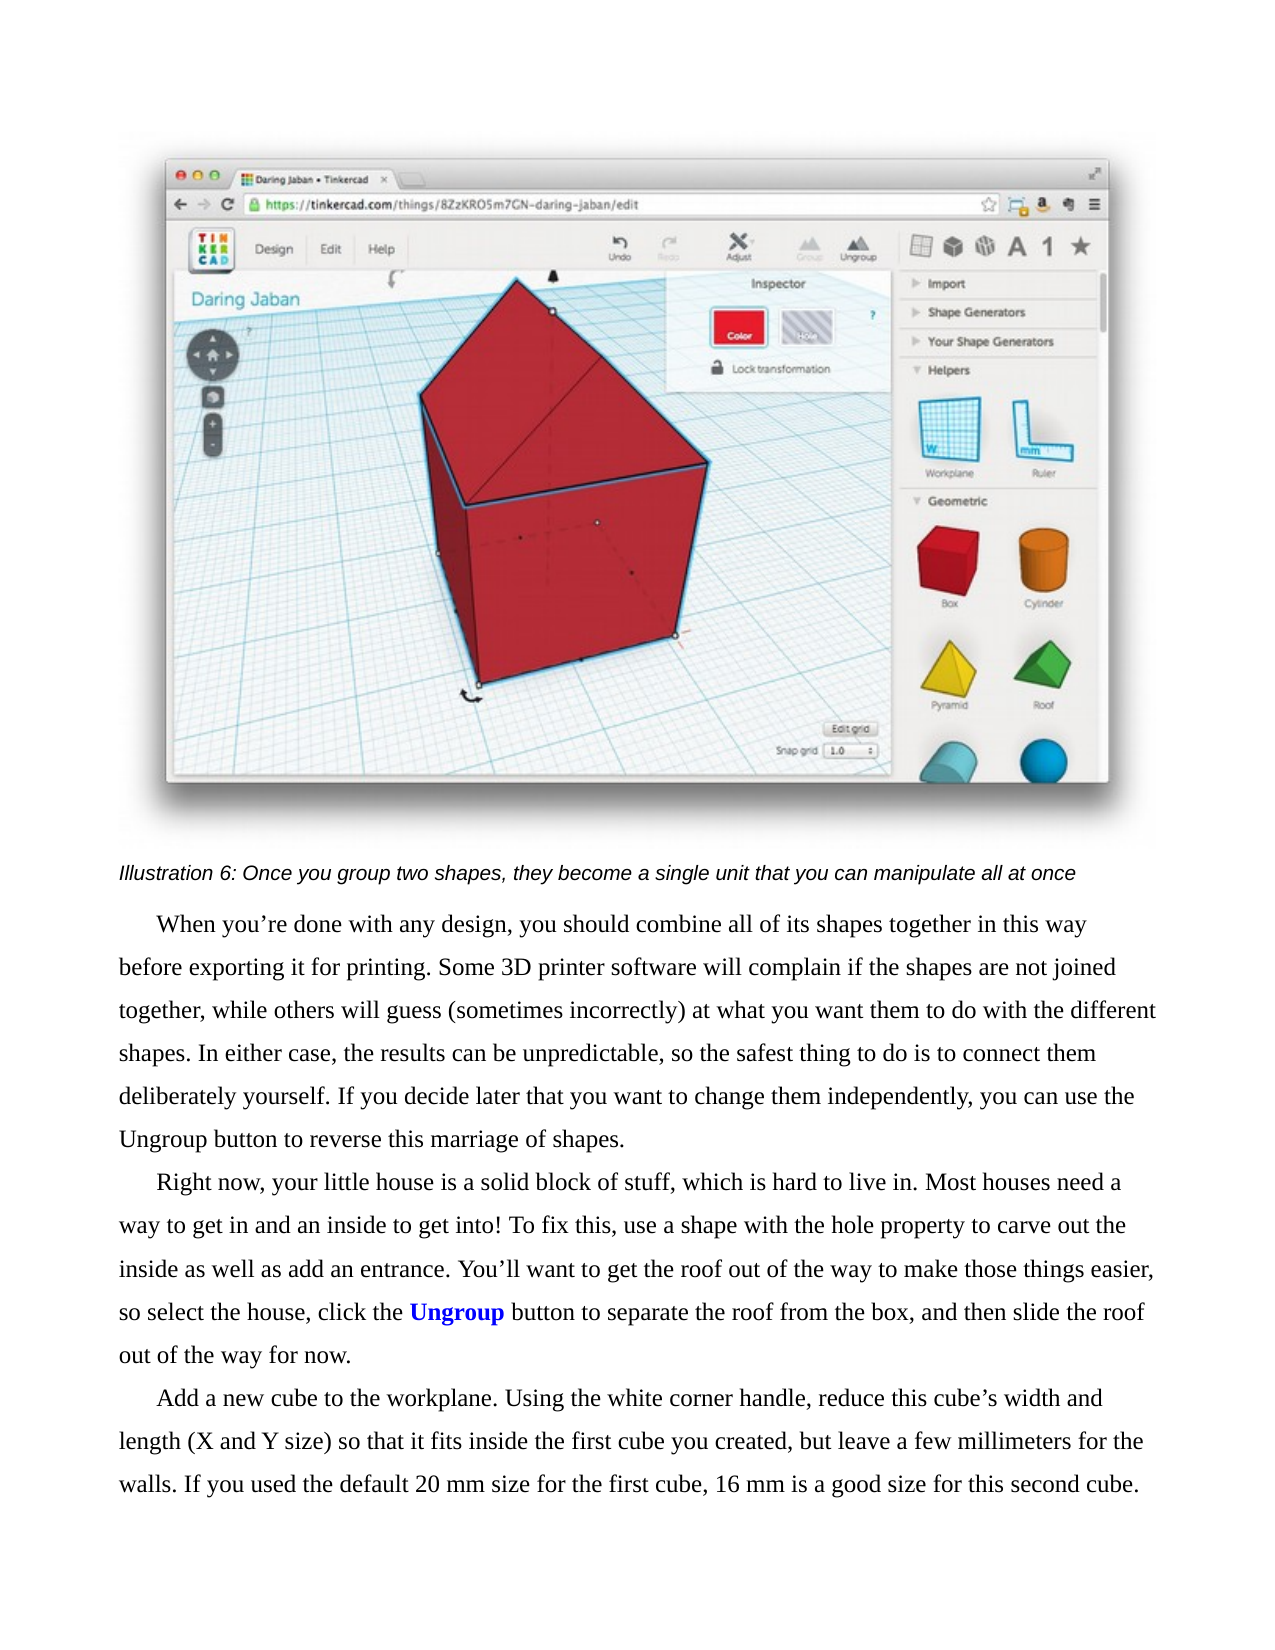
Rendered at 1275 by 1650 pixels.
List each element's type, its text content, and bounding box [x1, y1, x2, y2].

text Add a new cube to the workplane. Using the white corner handle, reduce this cube’s width and length (X and Y size) so that it fits inside the first cube you created, but leave a few millimeters for the walls. If you used the default 20 mm size for the first cube, 16 mm is a good size for this second cube. [118, 1383, 1156, 1498]
text Right now, your little house is a solid block of stuff, which is hard to live in. Most houses need a way to get in and an inside to get into! To fix this, use a shape with the hole property to carve out the inside as well as add an entrance. You’ll want to get the roof out of the way to make those things easier, so select the house, click the Ungroup button to separate the roof from the box, and then slide the roof out of the way for now. [118, 1167, 1156, 1369]
text Illustration 6: Once you group two shapes, they become a single unit that you can manipulate all at once [118, 849, 1156, 884]
picture [118, 131, 1157, 849]
text When you’re done with any design, you should combine all of its shapes together in this way before exporting it for printing. Some 3D printer software will complain if the shapes are not joined together, while others will guess (sometimes incorrectly) at what you want them to do with the different shapes. In either case, the results can be unpredictable, so the safest thing to do is to connect them deliberately yourself. If you decide later that you want to change them independently, you can use the Ungroup button to reverse this marriage of shapes. [118, 909, 1156, 1153]
